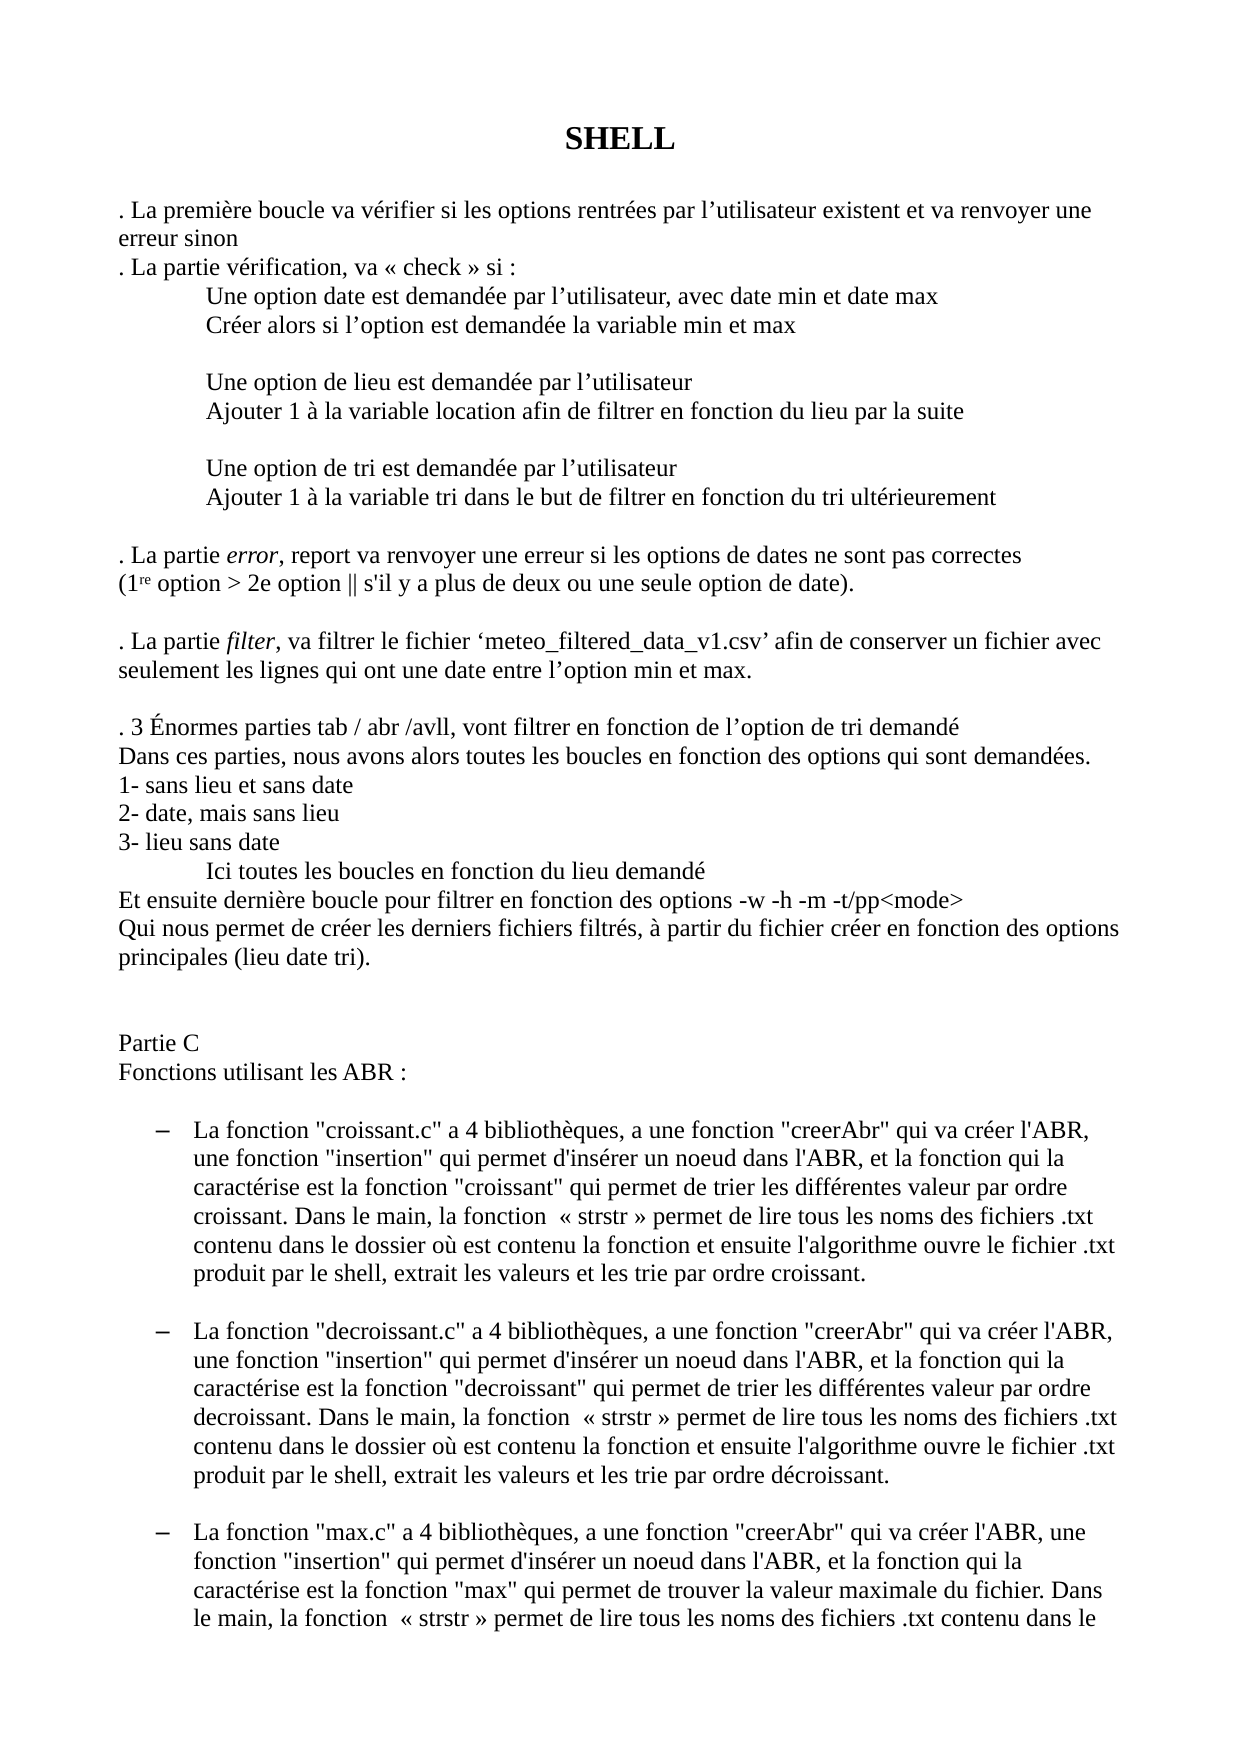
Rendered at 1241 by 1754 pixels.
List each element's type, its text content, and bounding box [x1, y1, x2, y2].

list La fonction "decroissant.c" a 4 bibliothèques, a une fonction "creerAbr" qui va créer l'ABR, une fonction "insertion" qui permet d'insérer un noeud dans l'ABR, et la fonction qui la caractérise est la fonction "decroissant" qui permet de trier les différentes valeur par ordre decroissant. Dans le main, la fonction « strstr » permet de lire tous les noms des fichiers .txt contenu dans le dossier où est contenu la fonction et ensuite l'algorithme ouvre le fichier .txt produit par le shell, extrait les valeurs et les trie par ordre décroissant. [156, 1316, 1122, 1488]
text Ici toutes les boucles en fonction du lieu demandé [118, 856, 1122, 885]
text 2- date, mais sans lieu [118, 798, 1122, 827]
text Ajouter 1 à la variable tri dans le but de filtrer en fonction du tri ultérieurement [118, 482, 1122, 511]
text SHELL [118, 118, 1122, 156]
text . La première boucle va vérifier si les options rentrées par l’utilisateur existent et va renvoyer une erreur sinon [118, 195, 1122, 252]
text Fonctions utilisant les ABR : [118, 1057, 1122, 1086]
text Une option de tri est demandée par l’utilisateur [118, 453, 1122, 482]
text . La partie error, report va renvoyer une erreur si les options de dates ne sont pas correctes (1ʳᵉ option > 2e option || s'il y a plus de deux ou une seule option de date). [118, 540, 1122, 597]
text . 3 Énormes parties tab / abr /avll, vont filtrer en fonction de l’option de tri demandé [118, 712, 1122, 741]
text Partie C [118, 1028, 1122, 1057]
text 1- sans lieu et sans date [118, 770, 1122, 798]
text Ajouter 1 à la variable location afin de filtrer en fonction du lieu par la suite [118, 396, 1122, 425]
text . La partie filter, va filtrer le fichier ‘meteo_filtered_data_v1.csv’ afin de conserver un fichier avec seulement les lignes qui ont une date entre l’option min et max. [118, 626, 1122, 683]
text 3- lieu sans date [118, 827, 1122, 856]
text Créer alors si l’option est demandée la variable min et max [118, 310, 1122, 338]
list La fonction "croissant.c" a 4 bibliothèques, a une fonction "creerAbr" qui va créer l'ABR, une fonction "insertion" qui permet d'insérer un noeud dans l'ABR, et la fonction qui la caractérise est la fonction "croissant" qui permet de trier les différentes valeur par ordre croissant. Dans le main, la fonction « strstr » permet de lire tous les noms des fichiers .txt contenu dans le dossier où est contenu la fonction et ensuite l'algorithme ouvre le fichier .txt produit par le shell, extrait les valeurs et les trie par ordre croissant. [156, 1115, 1122, 1287]
text Dans ces parties, nous avons alors toutes les boucles en fonction des options qui sont demandées. [118, 741, 1122, 770]
text Une option date est demandée par l’utilisateur, avec date min et date max [118, 281, 1122, 310]
text . La partie vérification, va « check » si : [118, 252, 1122, 281]
list La fonction "max.c" a 4 bibliothèques, a une fonction "creerAbr" qui va créer l'ABR, une fonction "insertion" qui permet d'insérer un noeud dans l'ABR, et la fonction qui la caractérise est la fonction "max" qui permet de trouver la valeur maximale du fichier. Dans le main, la fonction « strstr » permet de lire tous les noms des fichiers .txt contenu dans le [156, 1517, 1122, 1632]
text Qui nous permet de créer les derniers fichiers filtrés, à partir du fichier créer en fonction des options principales (lieu date tri). [118, 913, 1122, 971]
text Et ensuite dernière boucle pour filtrer en fonction des options -w -h -m -t/pp<mode> [118, 885, 1122, 913]
text Une option de lieu est demandée par l’utilisateur [118, 367, 1122, 396]
